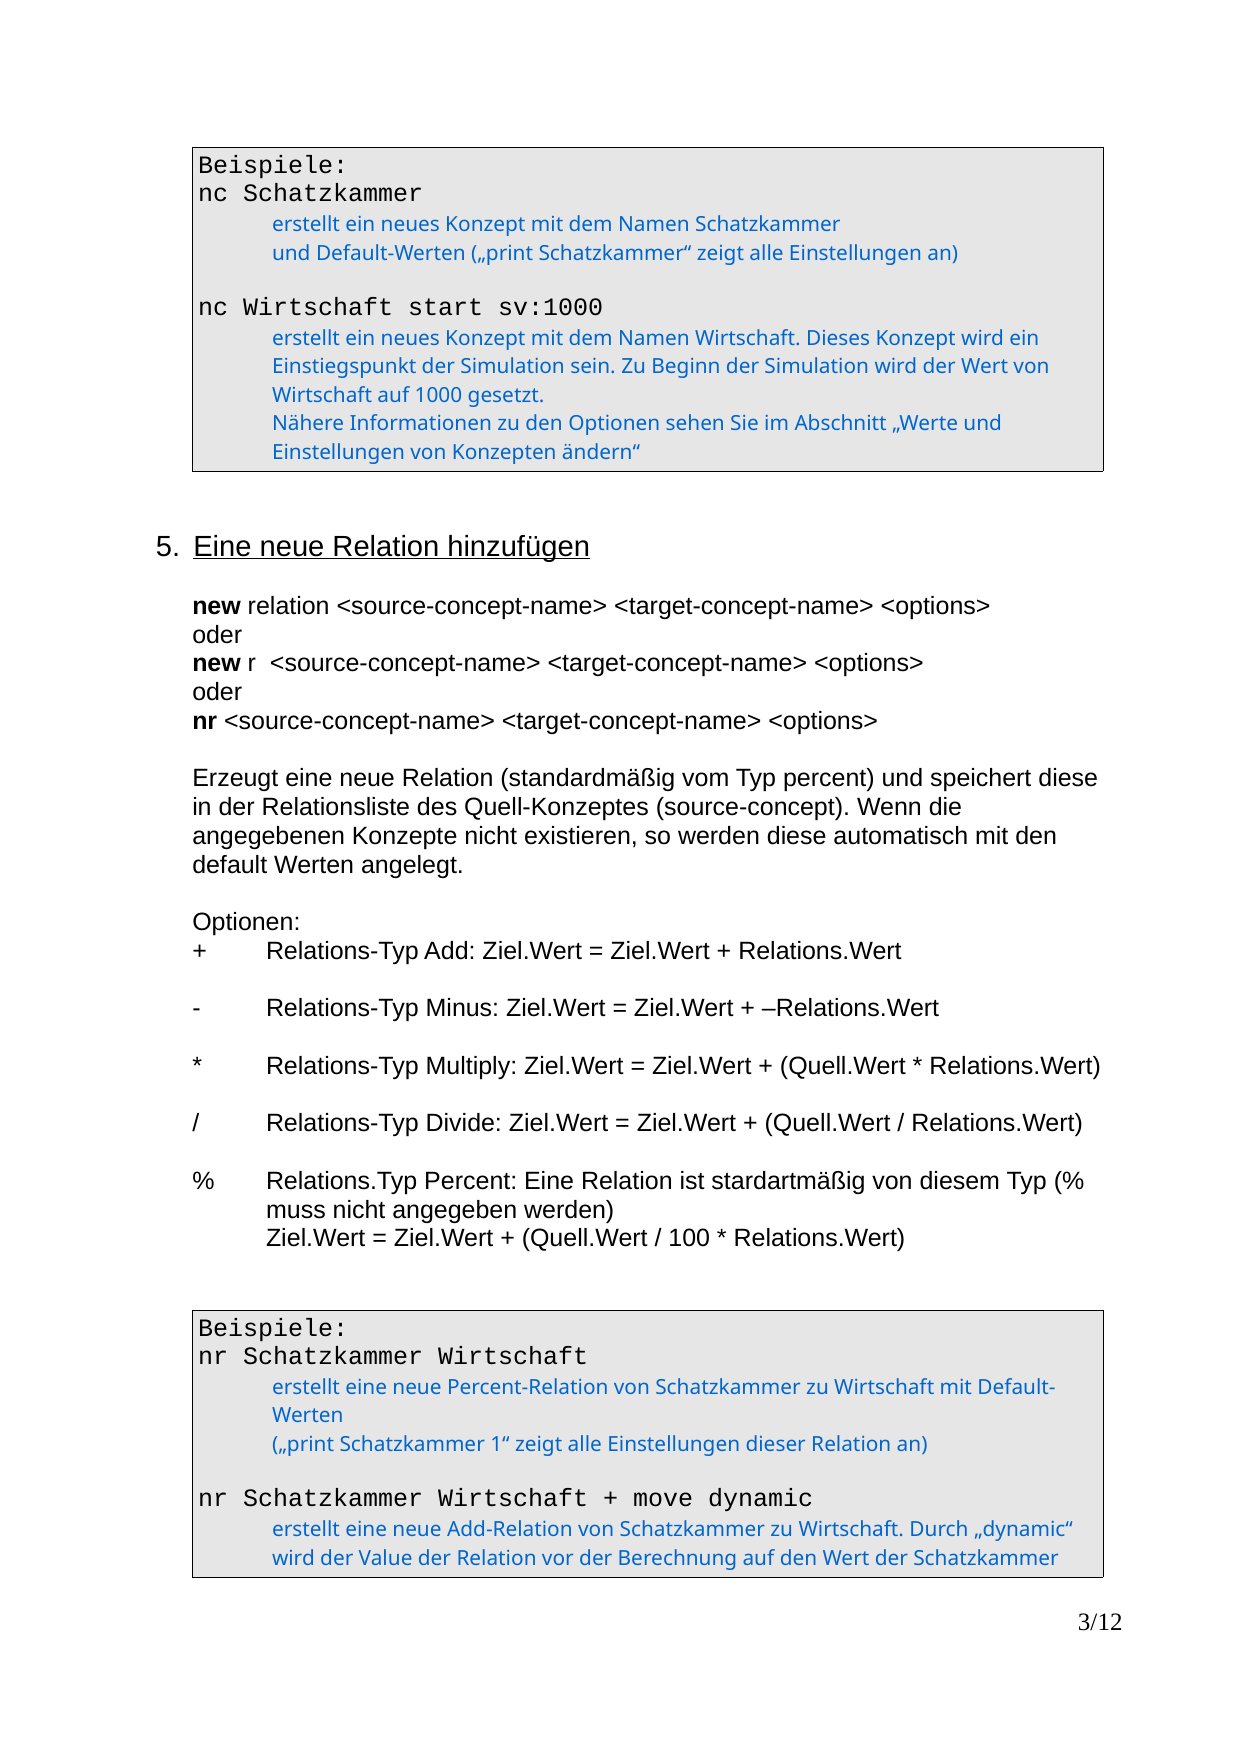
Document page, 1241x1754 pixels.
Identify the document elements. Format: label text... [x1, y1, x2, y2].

text nr <source-concept-name> <target-concept-name> <options> [192, 706, 1122, 734]
text oder [192, 619, 1122, 648]
text + Relations-Typ Add: Ziel.Wert = Ziel.Wert + Relations.Wert [192, 936, 1122, 964]
text new r <source-concept-name> <target-concept-name> <options> [192, 648, 1122, 677]
text Erzeugt eine neue Relation (standardmäßig vom Typ percent) und speichert diese in der Relationsliste des Quell-Konzeptes (source-concept). Wenn die angegebenen Konzepte nicht existieren, so werden diese automatisch mit den default Werten angelegt. [192, 763, 1122, 878]
text / Relations-Typ Divide: Ziel.Wert = Ziel.Wert + (Quell.Wert / Relations.Wert) [192, 1108, 1122, 1137]
text oder [192, 677, 1122, 706]
table_header Beispiele: nc Schatzkammer erstellt ein neues Konzept mit dem Namen Schatzkammer und Default-Werten („print Schatzkammer“ zeigt alle Einstellungen an) nc Wirtschaft start sv:1000 erstellt ein neues Konzept mit dem Namen Wirtschaft. Dieses Konzept wird ein Einstiegspunkt der Simulation sein. Zu Beginn der Simulation wird der Wert von Wirtschaft auf 1000 gesetzt. Nähere Informationen zu den Optionen sehen Sie im Abschnitt „Werte und Einstellungen von Konzepten ändern“ [193, 148, 1103, 471]
text % Relations.Typ Percent: Eine Relation ist stardartmäßig von diesem Typ (% muss nicht angegeben werden) [192, 1166, 1122, 1223]
text new relation <source-concept-name> <target-concept-name> <options> [192, 591, 1122, 619]
list Eine neue Relation hinzufügen [156, 528, 1122, 562]
table_header Beispiele: nr Schatzkammer Wirtschaft erstellt eine neue Percent-Relation von Schatzkammer zu Wirtschaft mit Default-Werten („print Schatzkammer 1“ zeigt alle Einstellungen dieser Relation an) nr Schatzkammer Wirtschaft + move dynamic erstellt eine neue Add-Relation von Schatzkammer zu Wirtschaft. Durch „dynamic“ wird der Value der Relation vor der Berechnung auf den Wert der Schatzkammer [193, 1311, 1103, 1577]
text Optionen: [192, 907, 1122, 936]
text - Relations-Typ Minus: Ziel.Wert = Ziel.Wert + –Relations.Wert [192, 993, 1122, 1022]
text Ziel.Wert = Ziel.Wert + (Quell.Wert / 100 * Relations.Wert) [192, 1223, 1122, 1252]
text * Relations-Typ Multiply: Ziel.Wert = Ziel.Wert + (Quell.Wert * Relations.Wert) [192, 1051, 1122, 1079]
